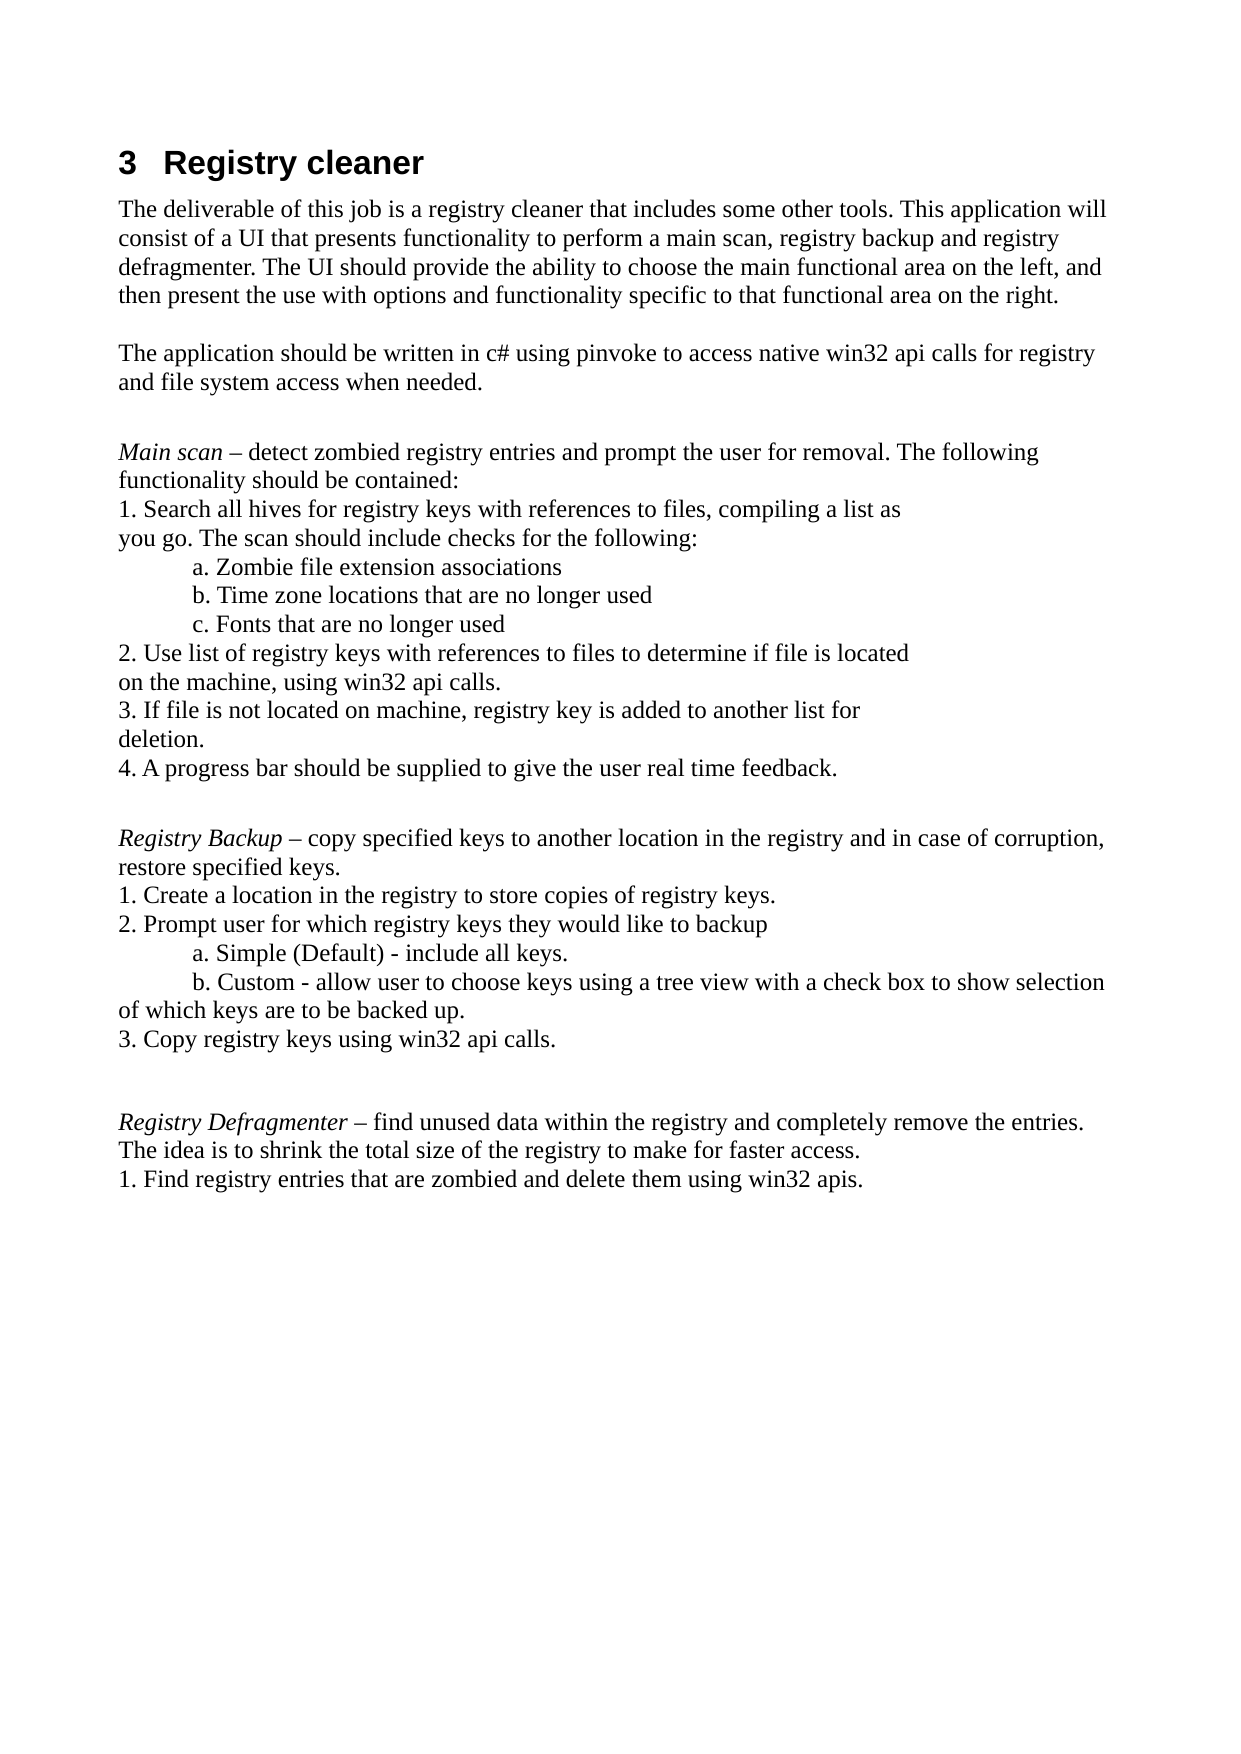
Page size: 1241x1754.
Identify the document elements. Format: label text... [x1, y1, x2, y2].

subtitle Registry cleaner [118, 143, 1122, 182]
text The deliverable of this job is a registry cleaner that includes some other tools. This application will consist of a UI that presents functionality to perform a main scan, registry backup and registry defragmenter. The UI should provide the ability to choose the main functional area on the left, and then present the use with options and functionality specific to that functional area on the right. The application should be written in c# using pinvoke to access native win32 api calls for registry and file system access when needed. [118, 194, 1122, 424]
text Registry Backup – copy specified keys to another location in the registry and in case of corruption, restore specified keys. 1. Create a location in the registry to store copies of registry keys. 2. Prompt user for which registry keys they would like to backup a. Simple (Default) - include all keys. b. Custom - allow user to choose keys using a tree view with a check box to show selection of which keys are to be backed up. 3. Copy registry keys using win32 api calls. [118, 823, 1122, 1053]
text Main scan – detect zombied registry entries and prompt the user for removal. The following functionality should be contained: 1. Search all hives for registry keys with references to files, compiling a list as you go. The scan should include checks for the following: a. Zombie file extension associations b. Time zone locations that are no longer used с. Fonts that are no longer used 2. Use list of registry keys with references to files to determine if file is located on the machine, using win32 api calls. 3. If file is not located on machine, registry key is added to another list for deletion. 4. A progress bar should be supplied to give the user real time feedback. [118, 437, 1122, 811]
text Registry Defragmenter – find unused data within the registry and completely remove the entries. The idea is to shrink the total size of the registry to make for faster access. 1. Find registry entries that are zombied and delete them using win32 apis. [118, 1107, 1122, 1193]
